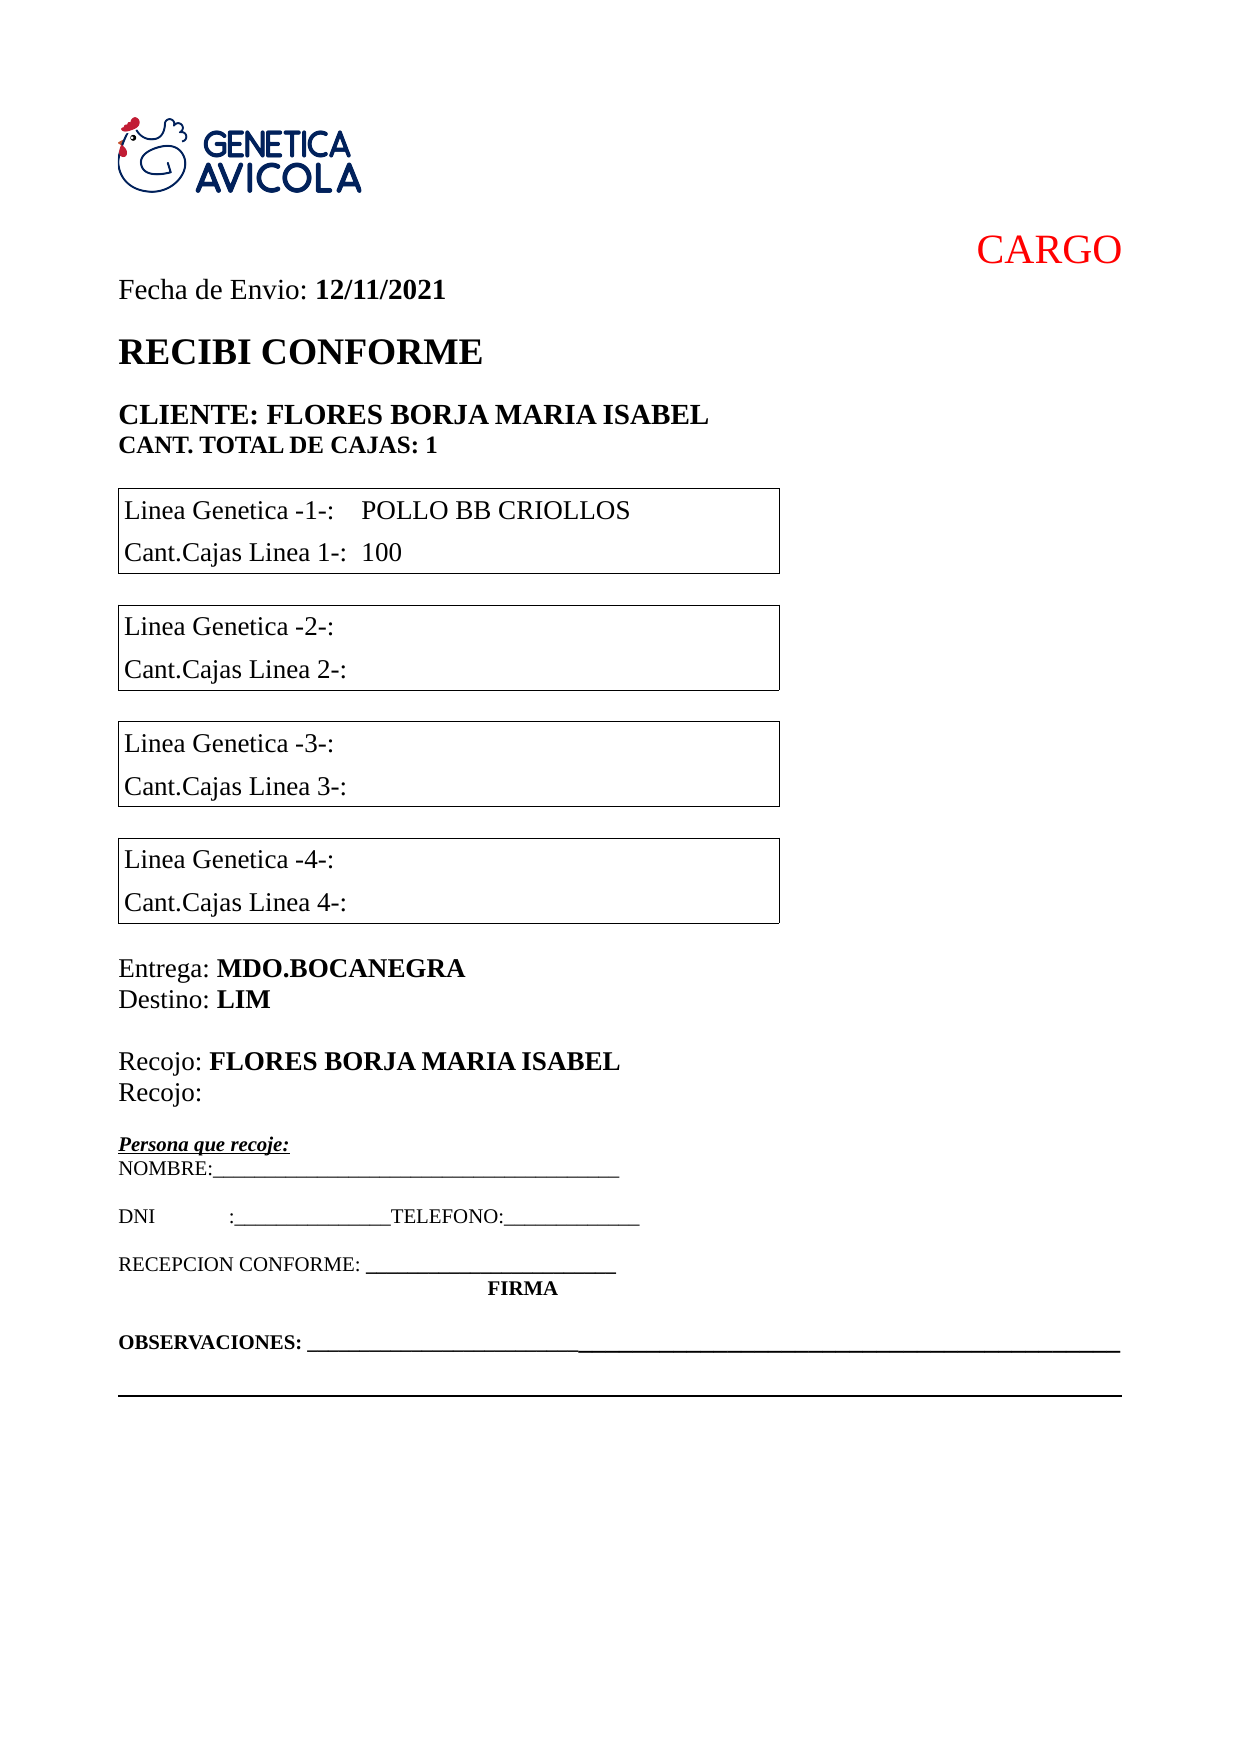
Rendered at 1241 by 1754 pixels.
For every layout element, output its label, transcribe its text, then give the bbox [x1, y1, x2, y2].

table_cell Cant.Cajas Linea 3-: [119, 764, 356, 806]
text Persona que recoje: [118, 1132, 1122, 1156]
text DNI :_______________TELEFONO:_____________ [118, 1204, 1122, 1228]
table_cell [356, 764, 779, 806]
table_cell Cant.Cajas Linea 2-: [119, 647, 356, 690]
text Destino: LIM [118, 983, 1122, 1014]
text RECEPCION CONFORME: ________________________ [118, 1252, 1122, 1276]
table_cell Linea Genetica -2-: [119, 606, 356, 647]
table_cell [356, 647, 779, 690]
text Fecha de Envio: 12/11/2021 [118, 272, 1122, 306]
table_cell [356, 722, 779, 764]
table_cell [118, 574, 356, 604]
text FIRMA [118, 1276, 1122, 1300]
table_cell [356, 880, 779, 923]
table_cell [118, 807, 356, 838]
table_cell [356, 606, 779, 647]
table_cell [356, 691, 779, 721]
table_cell [356, 807, 779, 838]
picture [117, 117, 362, 193]
text Recojo: [118, 1076, 1122, 1108]
text Recojo: FLORES BORJA MARIA ISABEL [118, 1045, 1122, 1076]
table_header POLLO BB CRIOLLOS [356, 489, 779, 531]
table_cell 100 [356, 531, 779, 573]
table_cell [356, 839, 779, 880]
table_cell Linea Genetica -4-: [119, 839, 356, 880]
table_cell Cant.Cajas Linea 1-: [119, 531, 356, 573]
text Entrega: MDO.BOCANEGRA [118, 952, 1122, 983]
table_cell [356, 574, 779, 604]
text OBSERVACIONES: __________________________________________________________________ [118, 1324, 1122, 1355]
table_cell [118, 691, 356, 721]
text CANT. TOTAL DE CAJAS: 1 [118, 431, 1122, 459]
table_cell Linea Genetica -3-: [119, 722, 356, 764]
text CLIENTE: FLORES BORJA MARIA ISABEL [118, 397, 1122, 431]
table_cell Cant.Cajas Linea 4-: [119, 880, 356, 923]
text CARGO [118, 224, 1122, 272]
table_header Linea Genetica -1-: [119, 489, 356, 531]
text RECIBI CONFORME [118, 330, 1122, 373]
text NOMBRE:_______________________________________ [118, 1156, 1122, 1180]
